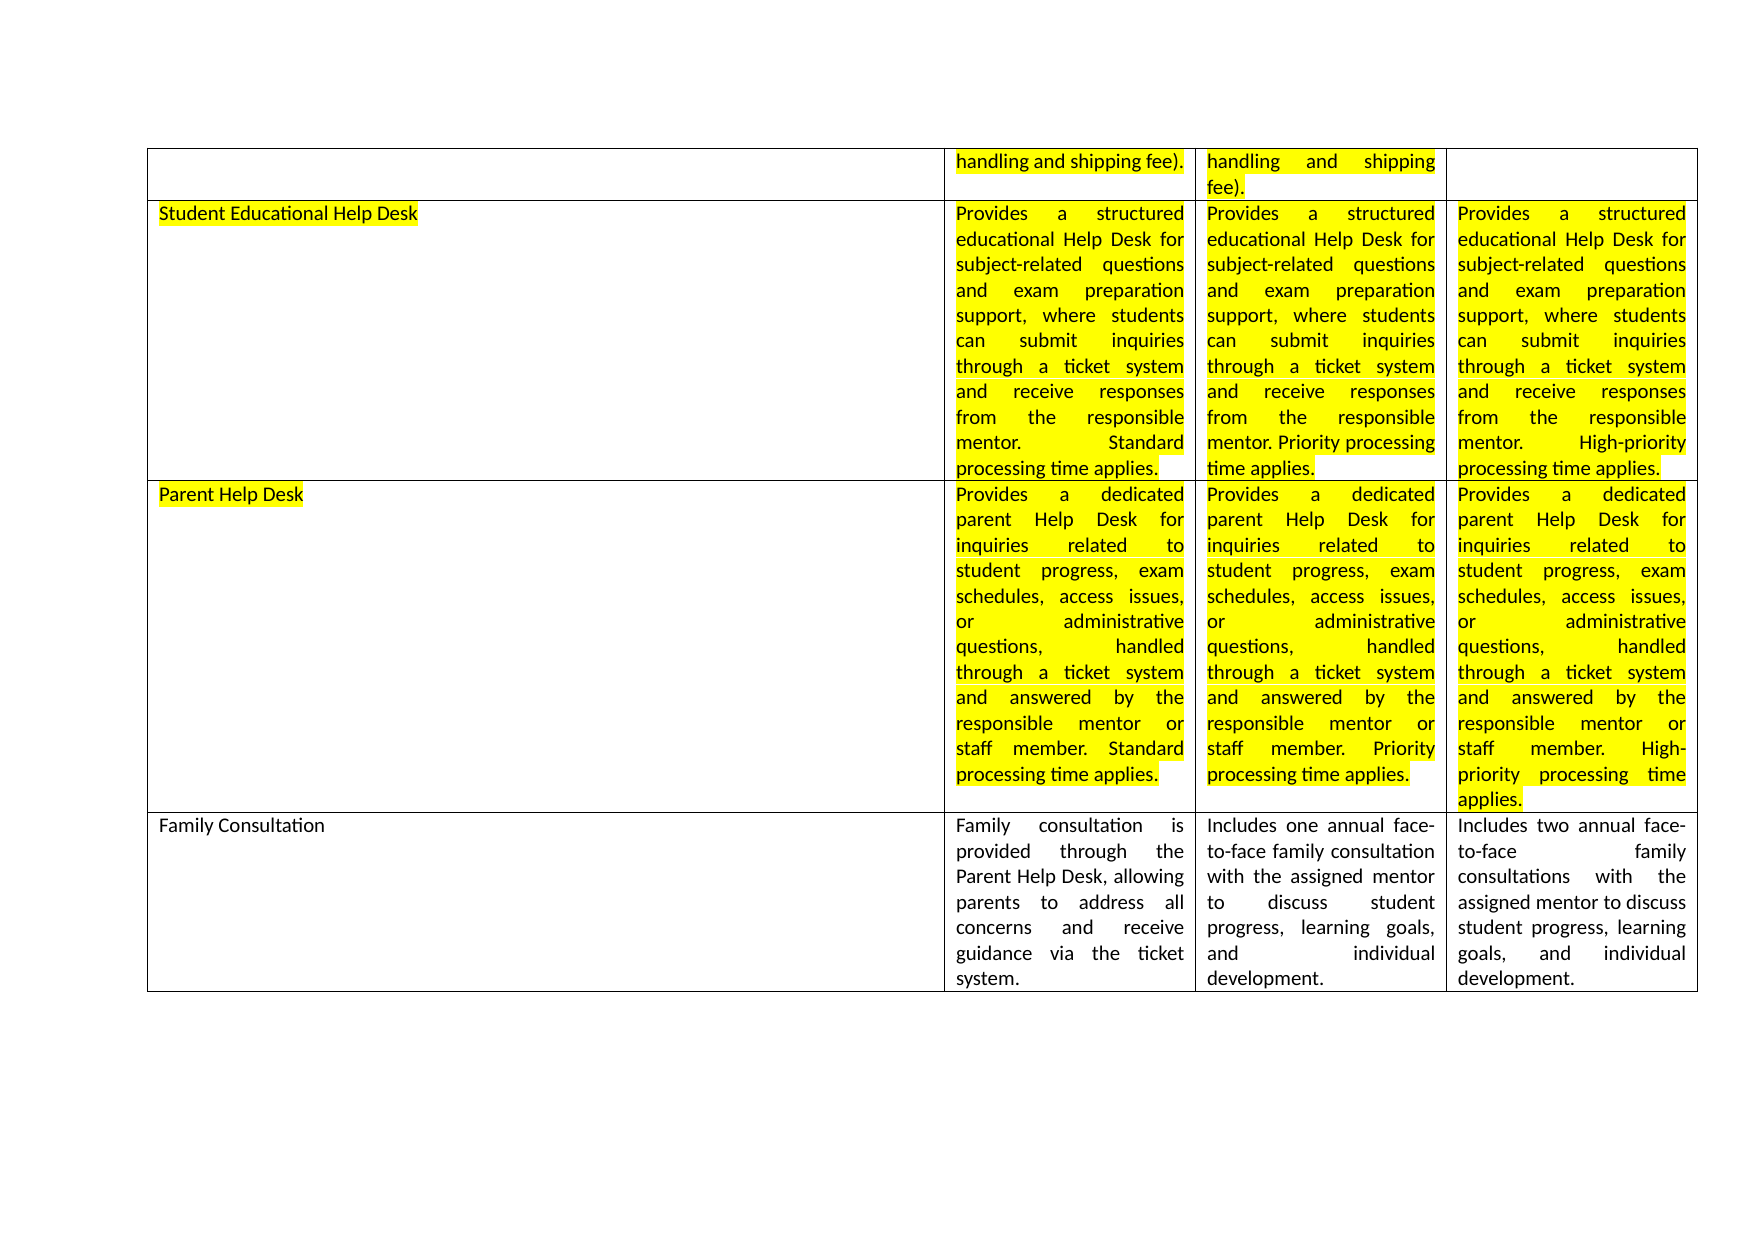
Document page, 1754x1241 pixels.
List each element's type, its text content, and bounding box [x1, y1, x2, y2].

table_cell Parent Help Desk [148, 481, 944, 812]
table_cell Provides a dedicated parent Help Desk for inquiries related to student progress, exam schedules, access issues, or administrative questions, handled through a ticket system and answered by the responsible mentor or staff member. High-priority processing time applies. [1447, 481, 1697, 812]
table_cell Provides a structured educational Help Desk for subject-related questions and exam preparation support, where students can submit inquiries through a ticket system and receive responses from the responsible mentor. Standard processing time applies. [945, 201, 1195, 480]
table_cell Includes one annual face-to-face family consultation with the assigned mentor to discuss student progress, learning goals, and individual development. [1196, 813, 1446, 991]
table_cell Student Educational Help Desk [148, 201, 944, 480]
table_cell Family Consultation [148, 813, 944, 991]
table_cell Includes two annual face-to-face family consultations with the assigned mentor to discuss student progress, learning goals, and individual development. [1447, 813, 1697, 991]
table_cell handling and shipping fee). [1196, 149, 1446, 199]
table_cell [148, 149, 944, 199]
table_cell Provides a structured educational Help Desk for subject-related questions and exam preparation support, where students can submit inquiries through a ticket system and receive responses from the responsible mentor. Priority processing time applies. [1196, 201, 1446, 480]
table_cell handling and shipping fee). [945, 149, 1195, 199]
table_cell [1447, 149, 1697, 199]
table_cell Provides a structured educational Help Desk for subject-related questions and exam preparation support, where students can submit inquiries through a ticket system and receive responses from the responsible mentor. High-priority processing time applies. [1447, 201, 1697, 480]
table_cell Family consultation is provided through the Parent Help Desk, allowing parents to address all concerns and receive guidance via the ticket system. [945, 813, 1195, 991]
table_cell Provides a dedicated parent Help Desk for inquiries related to student progress, exam schedules, access issues, or administrative questions, handled through a ticket system and answered by the responsible mentor or staff member. Standard processing time applies. [945, 481, 1195, 812]
table_cell Provides a dedicated parent Help Desk for inquiries related to student progress, exam schedules, access issues, or administrative questions, handled through a ticket system and answered by the responsible mentor or staff member. Priority processing time applies. [1196, 481, 1446, 812]
